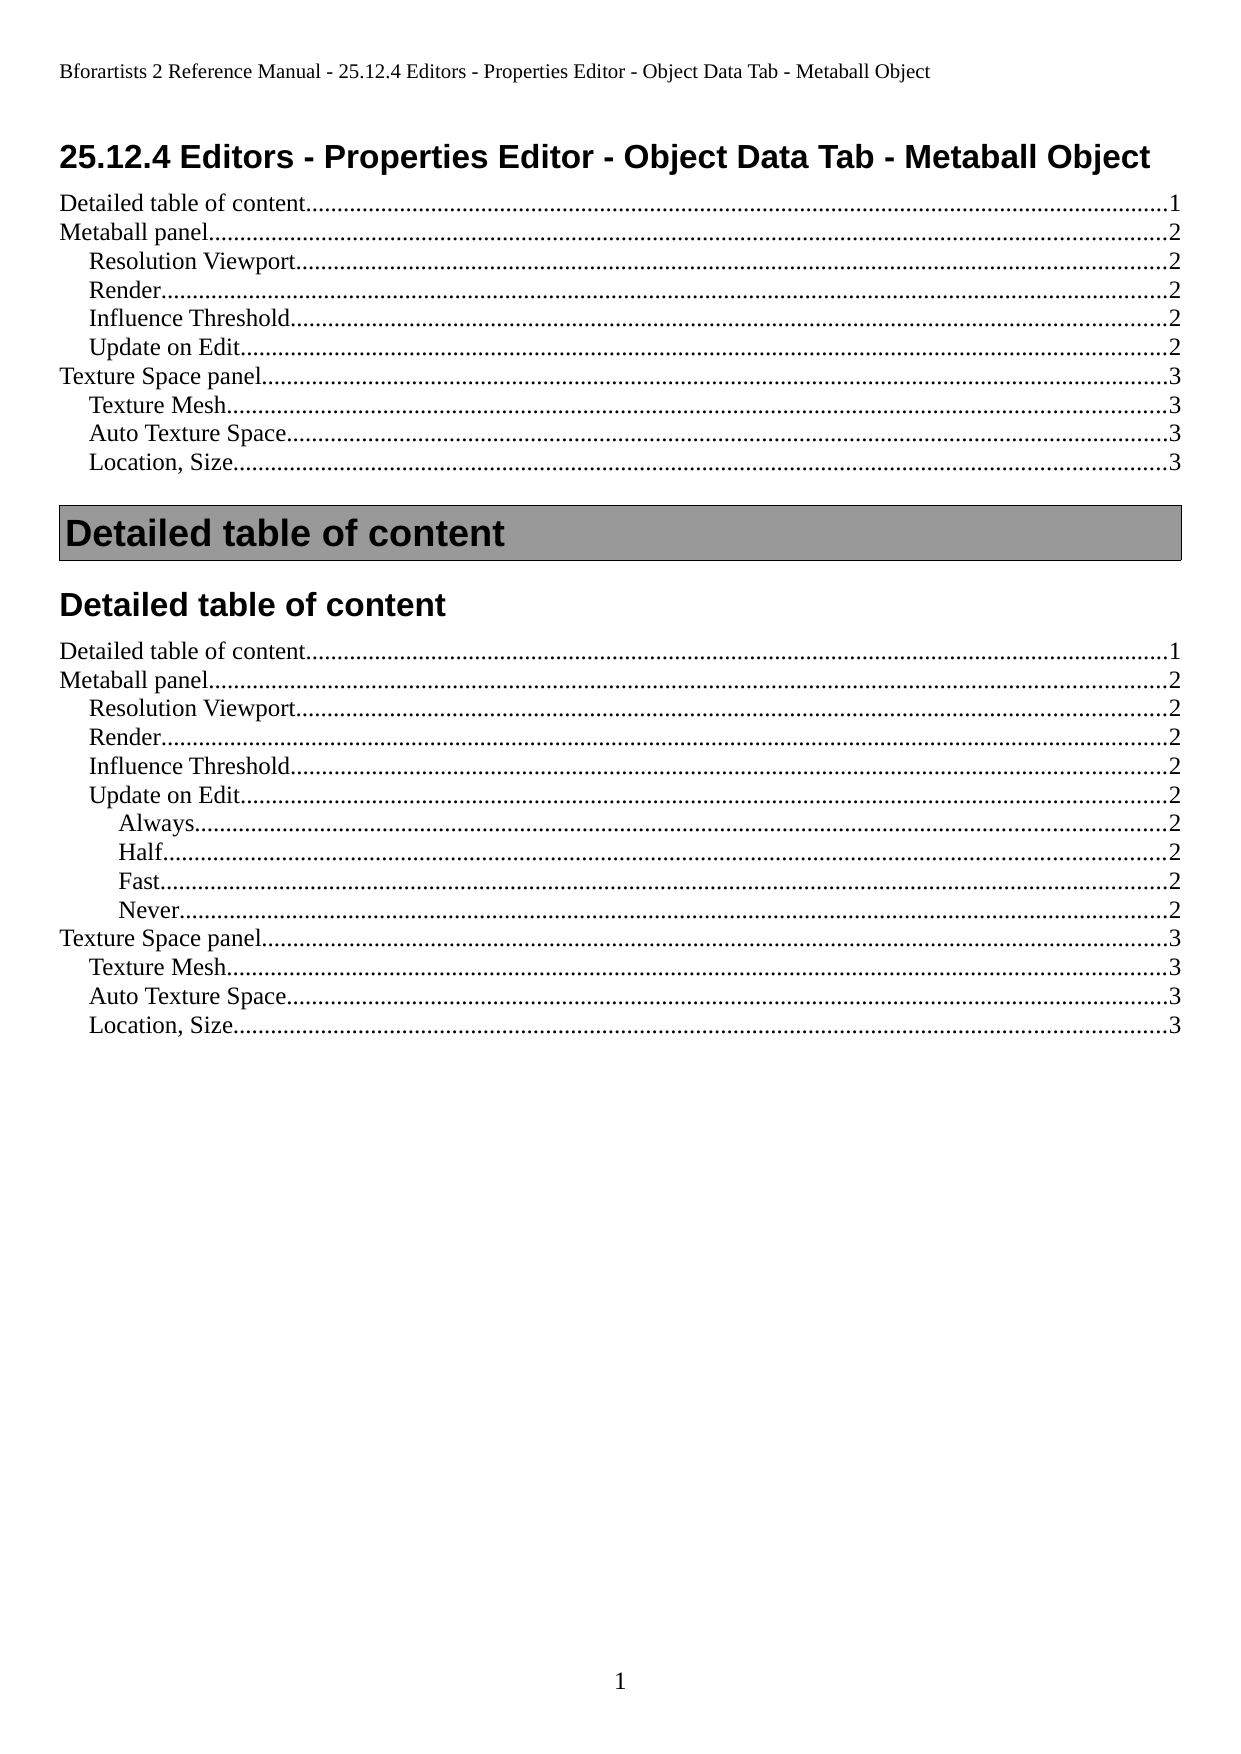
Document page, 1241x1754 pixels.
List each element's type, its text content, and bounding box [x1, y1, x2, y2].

text Resolution Viewport 2 [88, 693, 1181, 722]
text Metaball panel 2 [59, 665, 1181, 693]
text Half 2 [118, 837, 1181, 866]
text Auto Texture Space 3 [88, 418, 1181, 447]
text Texture Space panel 3 [59, 923, 1181, 952]
text Texture Mesh 3 [88, 952, 1181, 981]
text Influence Threshold 2 [88, 303, 1181, 332]
table_header Detailed table of content [60, 506, 1181, 560]
text Render 2 [88, 722, 1181, 751]
text Auto Texture Space 3 [88, 981, 1181, 1010]
text Detailed table of content 1 [59, 636, 1181, 665]
text Always 2 [118, 808, 1181, 837]
subtitle 25.12.4 Editors - Properties Editor - Object Data Tab - Metaball Object [59, 138, 1181, 176]
text Never 2 [118, 895, 1181, 923]
text Render 2 [88, 275, 1181, 303]
text Influence Threshold 2 [88, 751, 1181, 780]
text Texture Space panel 3 [59, 361, 1181, 390]
text Location, Size 3 [88, 1010, 1181, 1038]
text Resolution Viewport 2 [88, 246, 1181, 275]
text Texture Mesh 3 [88, 390, 1181, 418]
text Detailed table of content 1 [59, 188, 1181, 217]
text Update on Edit 2 [88, 332, 1181, 361]
text Fast 2 [118, 866, 1181, 895]
text Location, Size 3 [88, 447, 1181, 476]
text Metaball panel 2 [59, 217, 1181, 246]
text Update on Edit 2 [88, 780, 1181, 808]
subtitle Detailed table of content [59, 585, 1181, 623]
